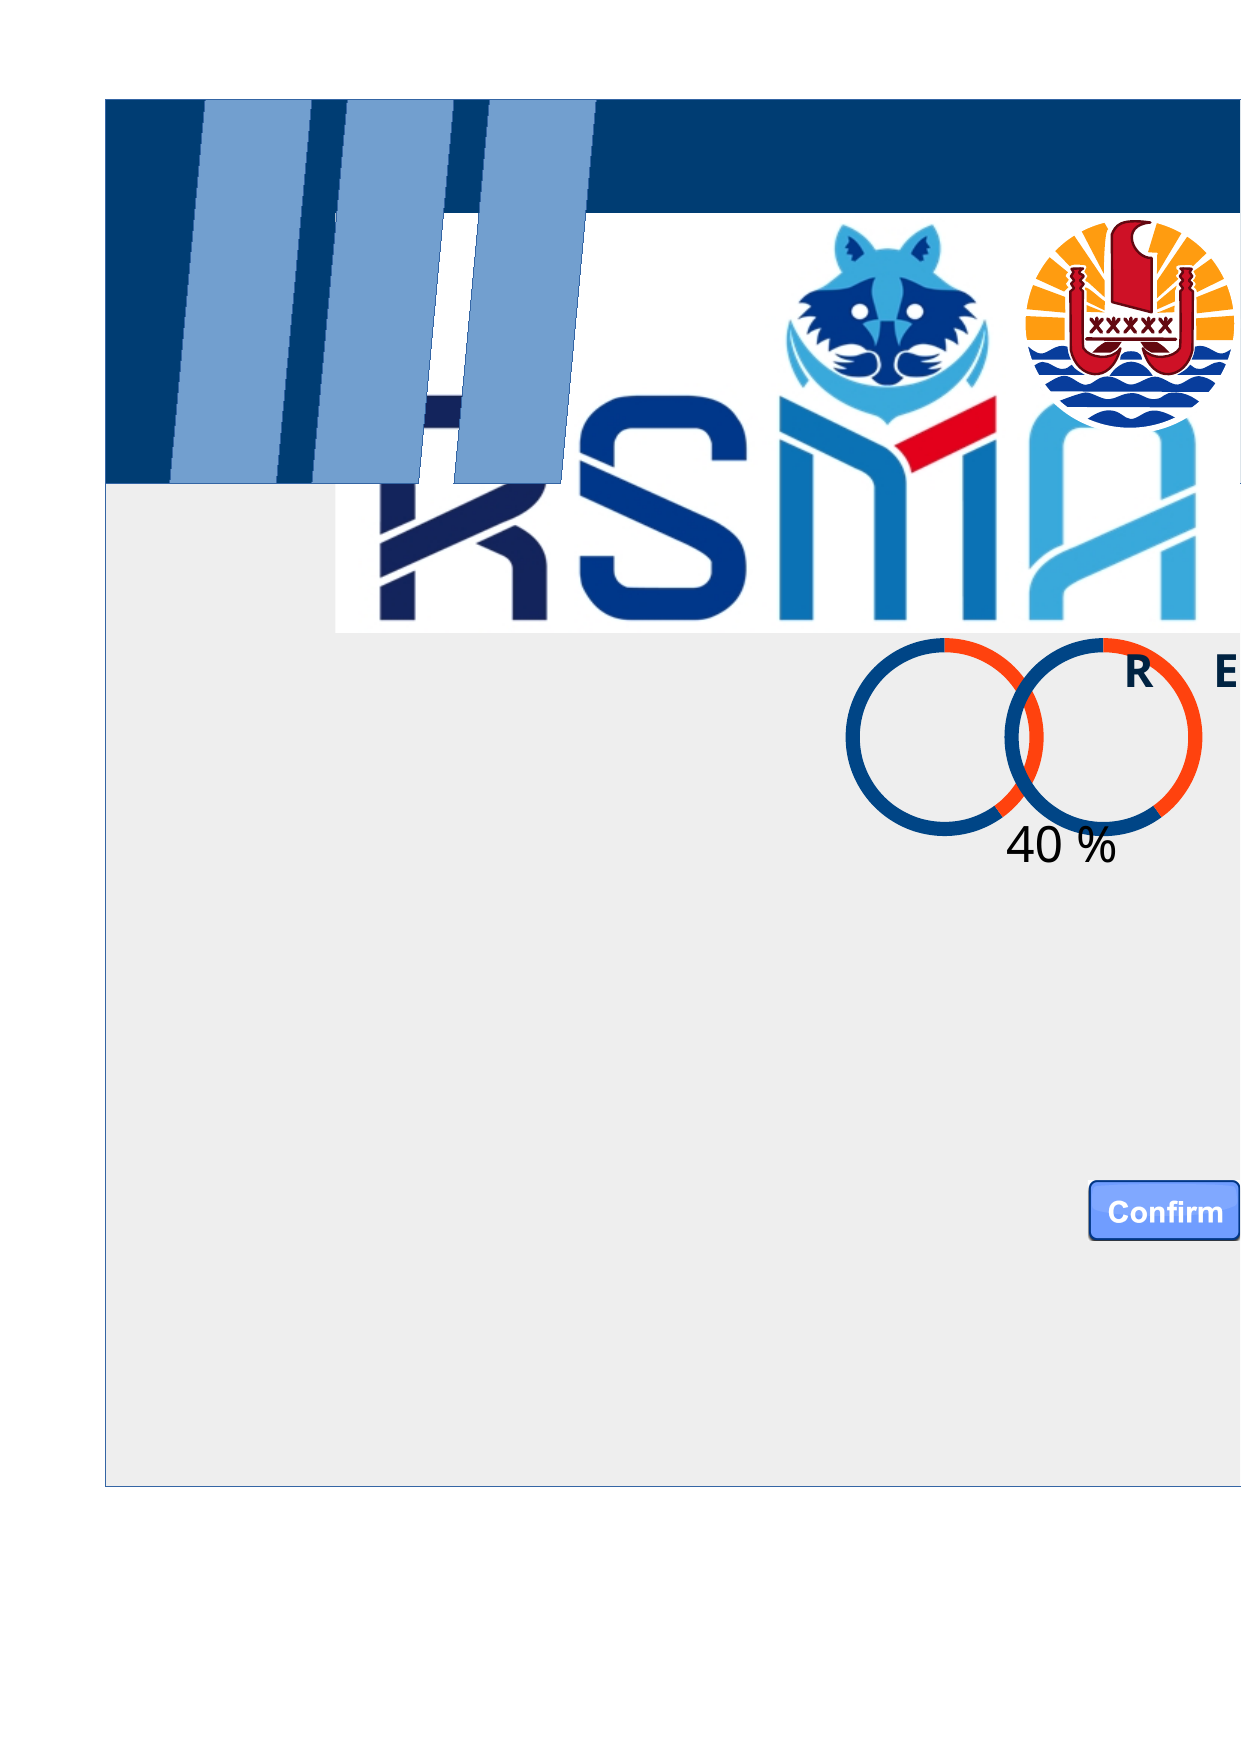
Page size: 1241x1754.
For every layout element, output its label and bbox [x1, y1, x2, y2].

picture [335, 213, 1240, 633]
picture [1138, 213, 1240, 308]
picture [1087, 1180, 1241, 1241]
